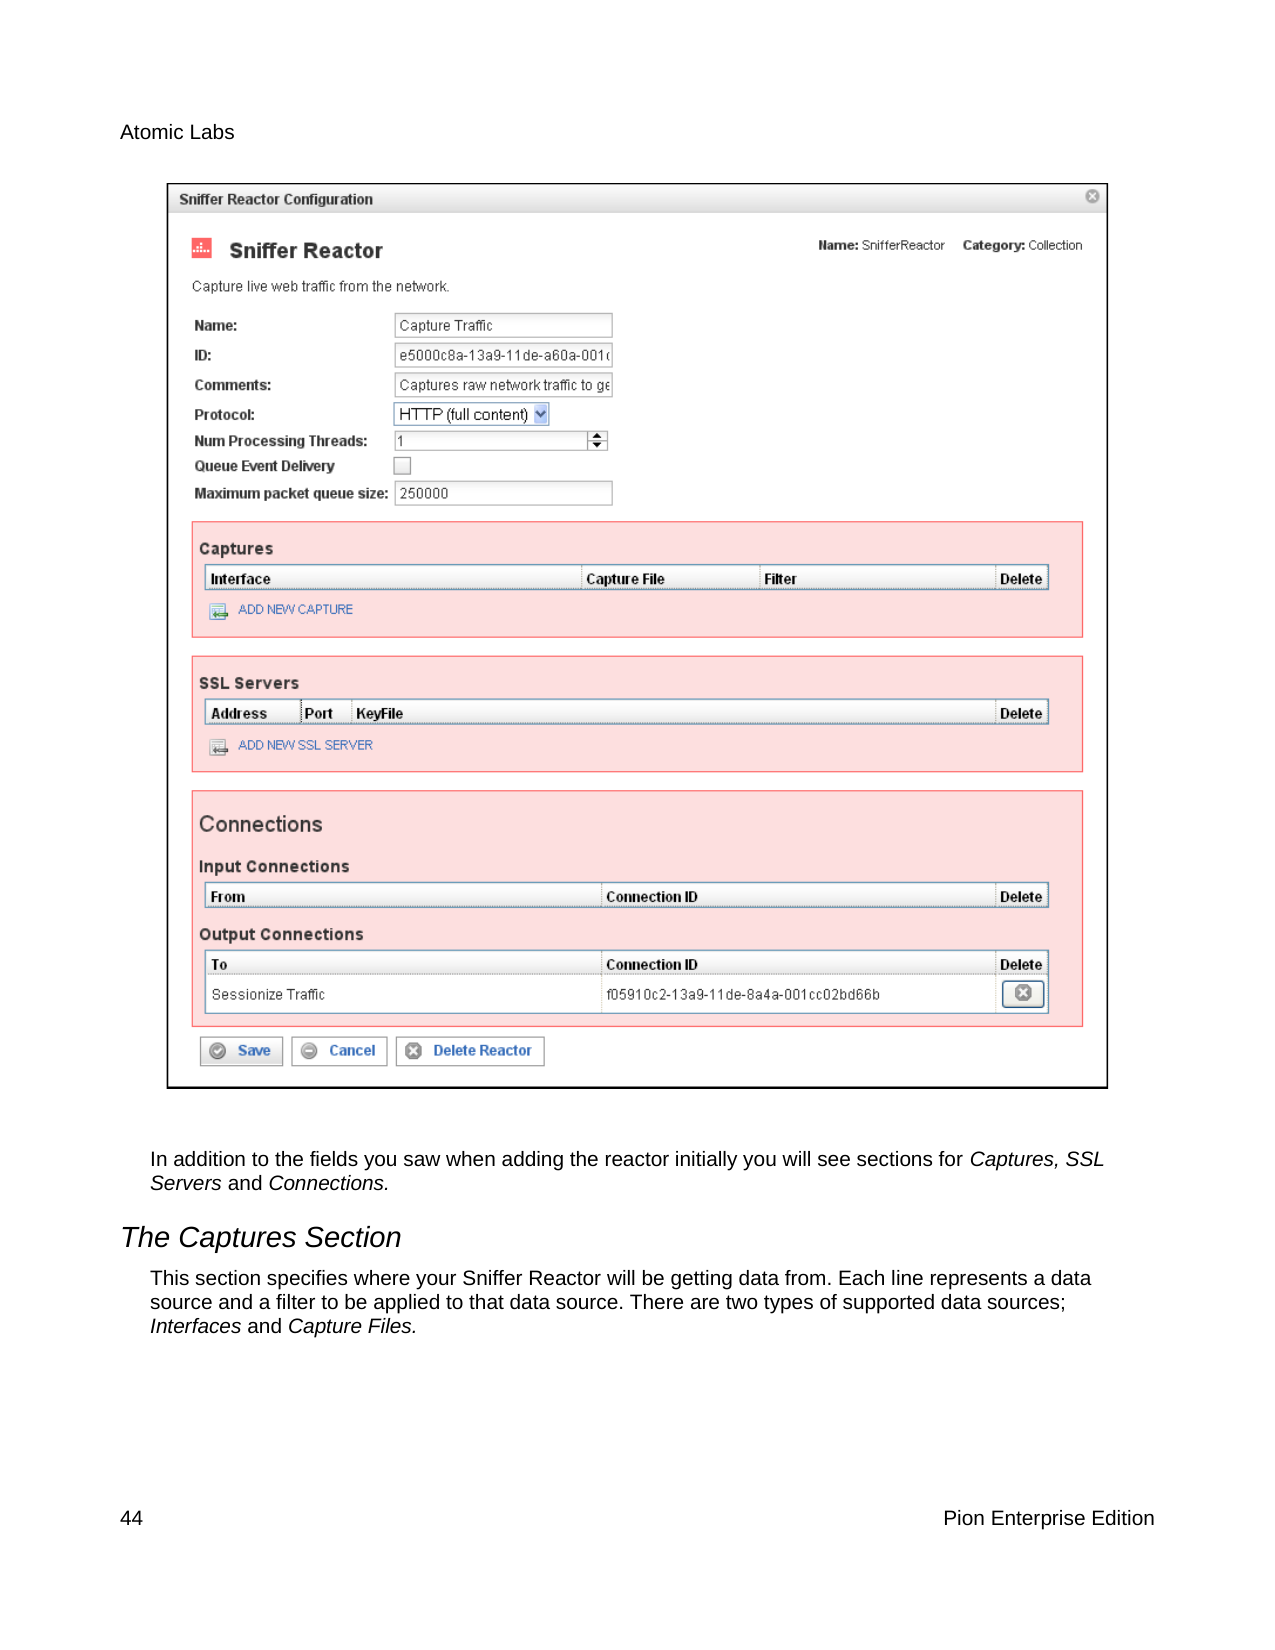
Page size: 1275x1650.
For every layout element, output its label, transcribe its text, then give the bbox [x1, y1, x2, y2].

subtitle The Captures Section [120, 1219, 1155, 1253]
text This section specifies where your Sniffer Reactor will be getting data from. Each line represents a data source and a filter to be applied to that data source. There are two types of supported data sources; Interfaces and Capture Files. [150, 1266, 1155, 1337]
picture [166, 183, 1109, 1089]
text In addition to the fields you saw when adding the reactor initially you will see sections for Captures, SSL Servers and Connections. [150, 1147, 1155, 1194]
